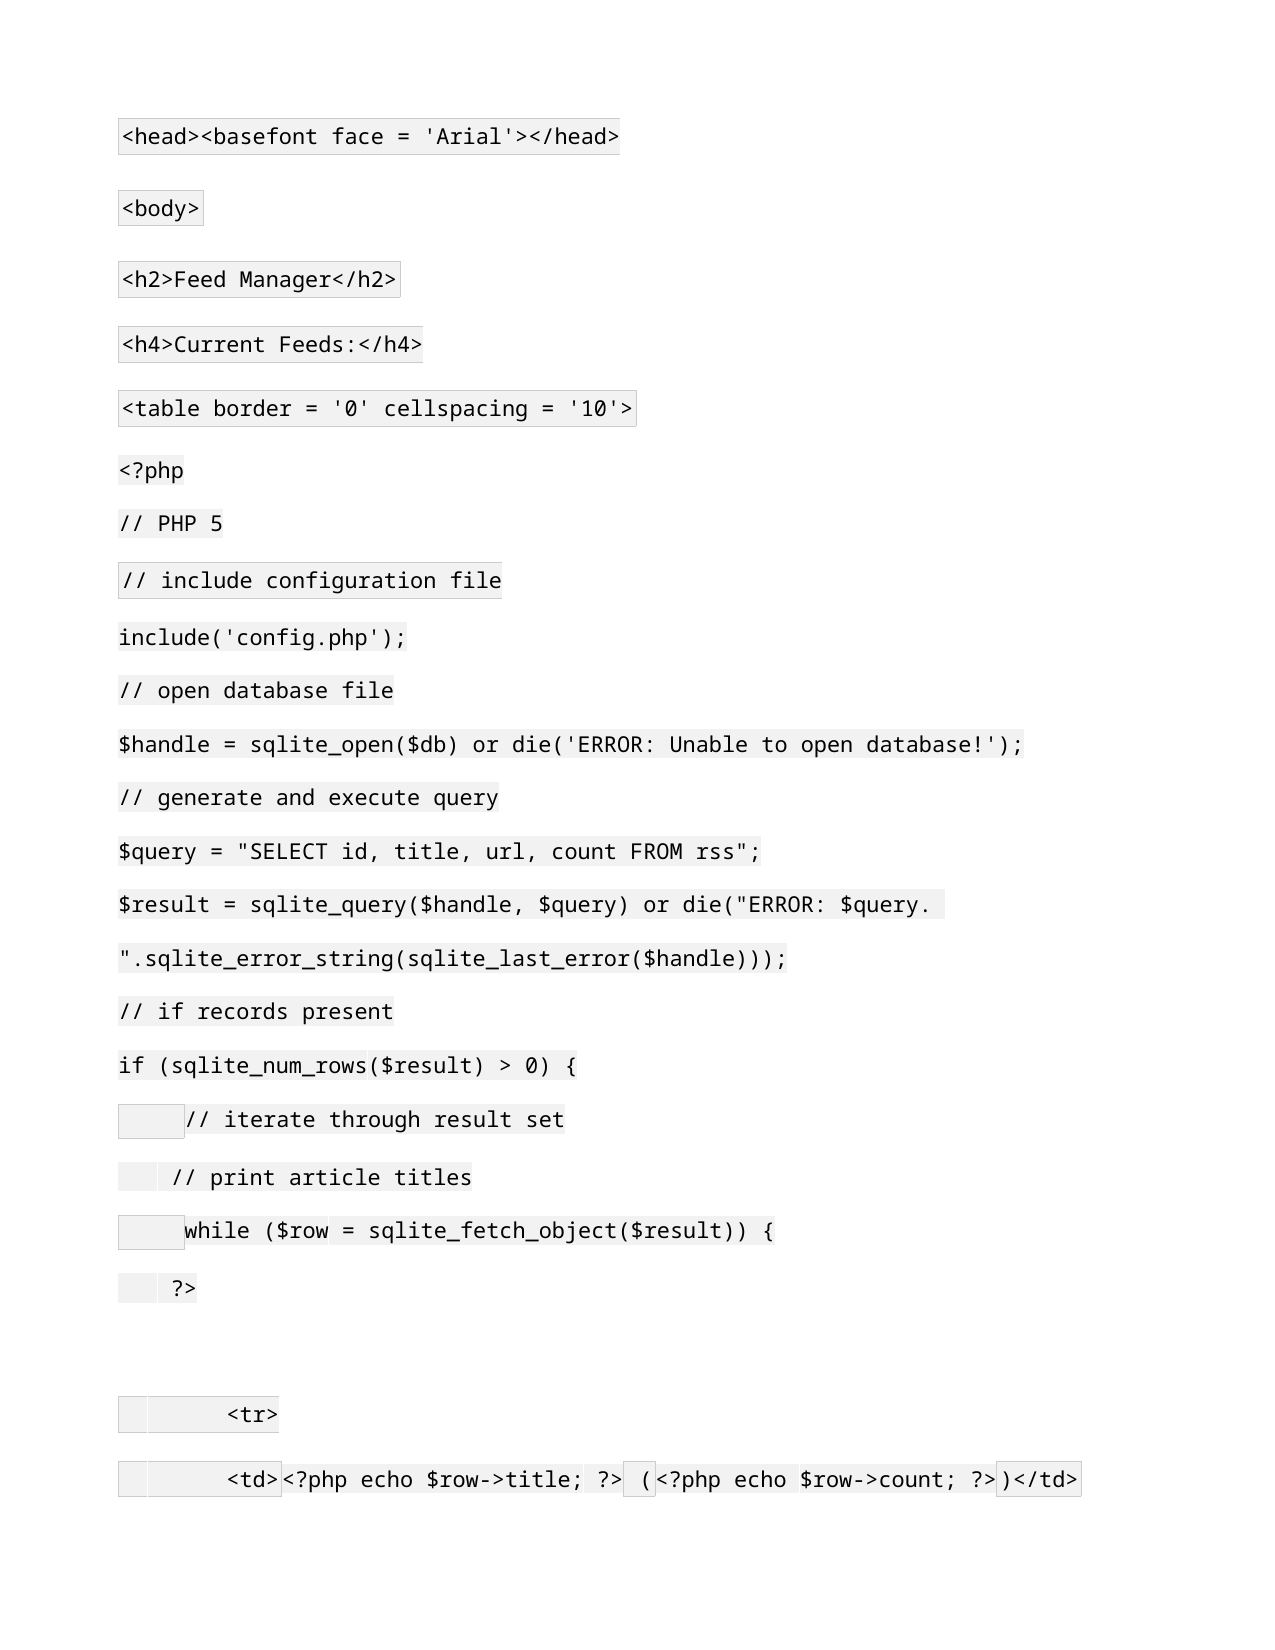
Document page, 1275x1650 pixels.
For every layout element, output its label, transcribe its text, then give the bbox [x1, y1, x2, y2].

table_header <head><basefont face = 'Arial'></head> <body> <h2>Feed Manager</h2> <h4>Current Feeds:</h4> <table border = '0' cellspacing = '10'> <?php // PHP 5 // include configuration file include('config.php'); // open database file $handle = sqlite_open($db) or die('ERROR: Unable to open database!'); // generate and execute query $query = "SELECT id, title, url, count FROM rss"; $result = sqlite_query($handle, $query) or die("ERROR: $query. ".sqlite_error_string(sqlite_last_error($handle))); // if records present if (sqlite_num_rows($result) > 0) { // iterate through result set // print article titles while ($row = sqlite_fetch_object($result)) { ?> <tr> <td><?php echo $row->title; ?> (<?php echo $row->count; ?>)</td> [118, 118, 1157, 1496]
